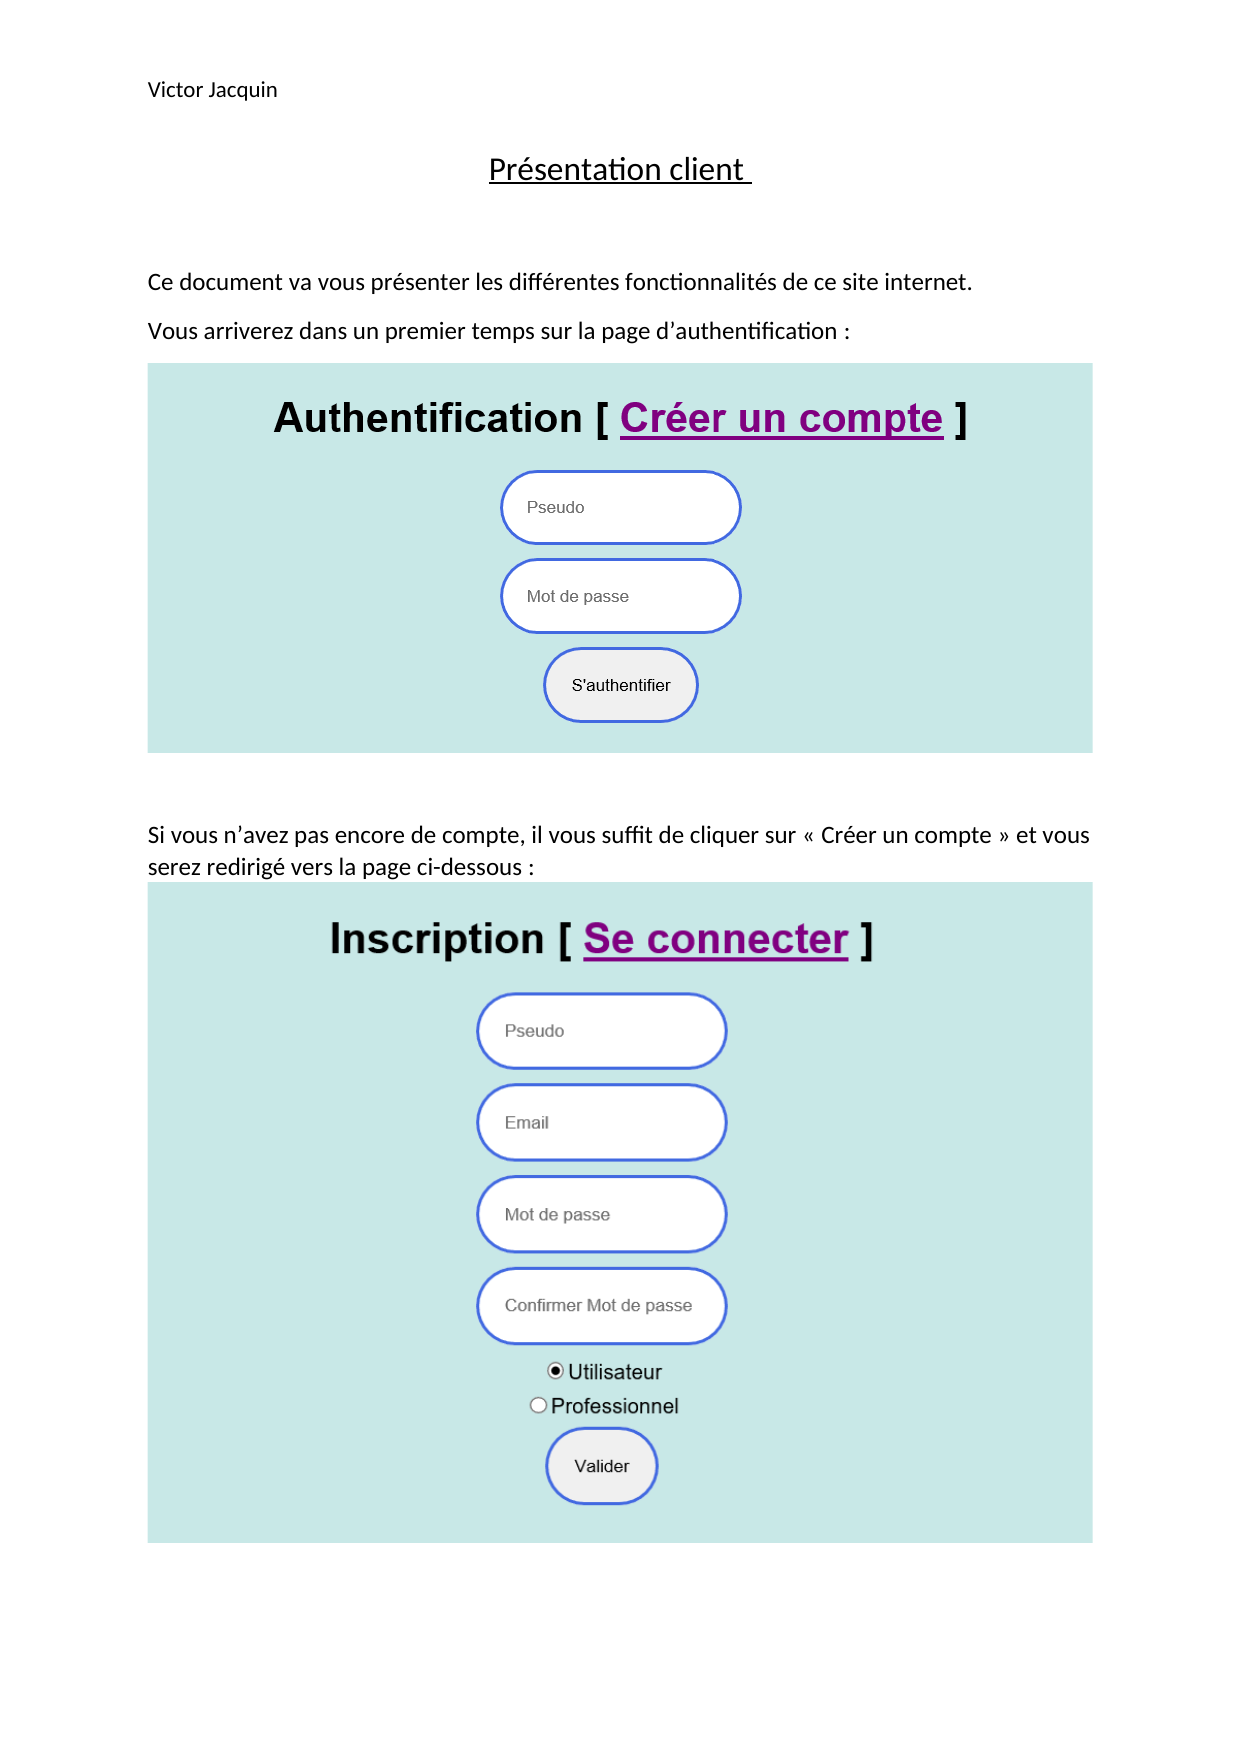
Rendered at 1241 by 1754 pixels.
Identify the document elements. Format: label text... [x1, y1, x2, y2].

text Ce document va vous présenter les différentes fonctionnalités de ce site internet. [148, 266, 1093, 297]
text Si vous n’avez pas encore de compte, il vous suffit de cliquer sur « Créer un compte » et vous serez redirigé vers la page ci-dessous : [148, 819, 1093, 882]
text Vous arriverez dans un premier temps sur la page d’authentification : [148, 315, 1093, 346]
text Présentation client [148, 148, 1093, 188]
